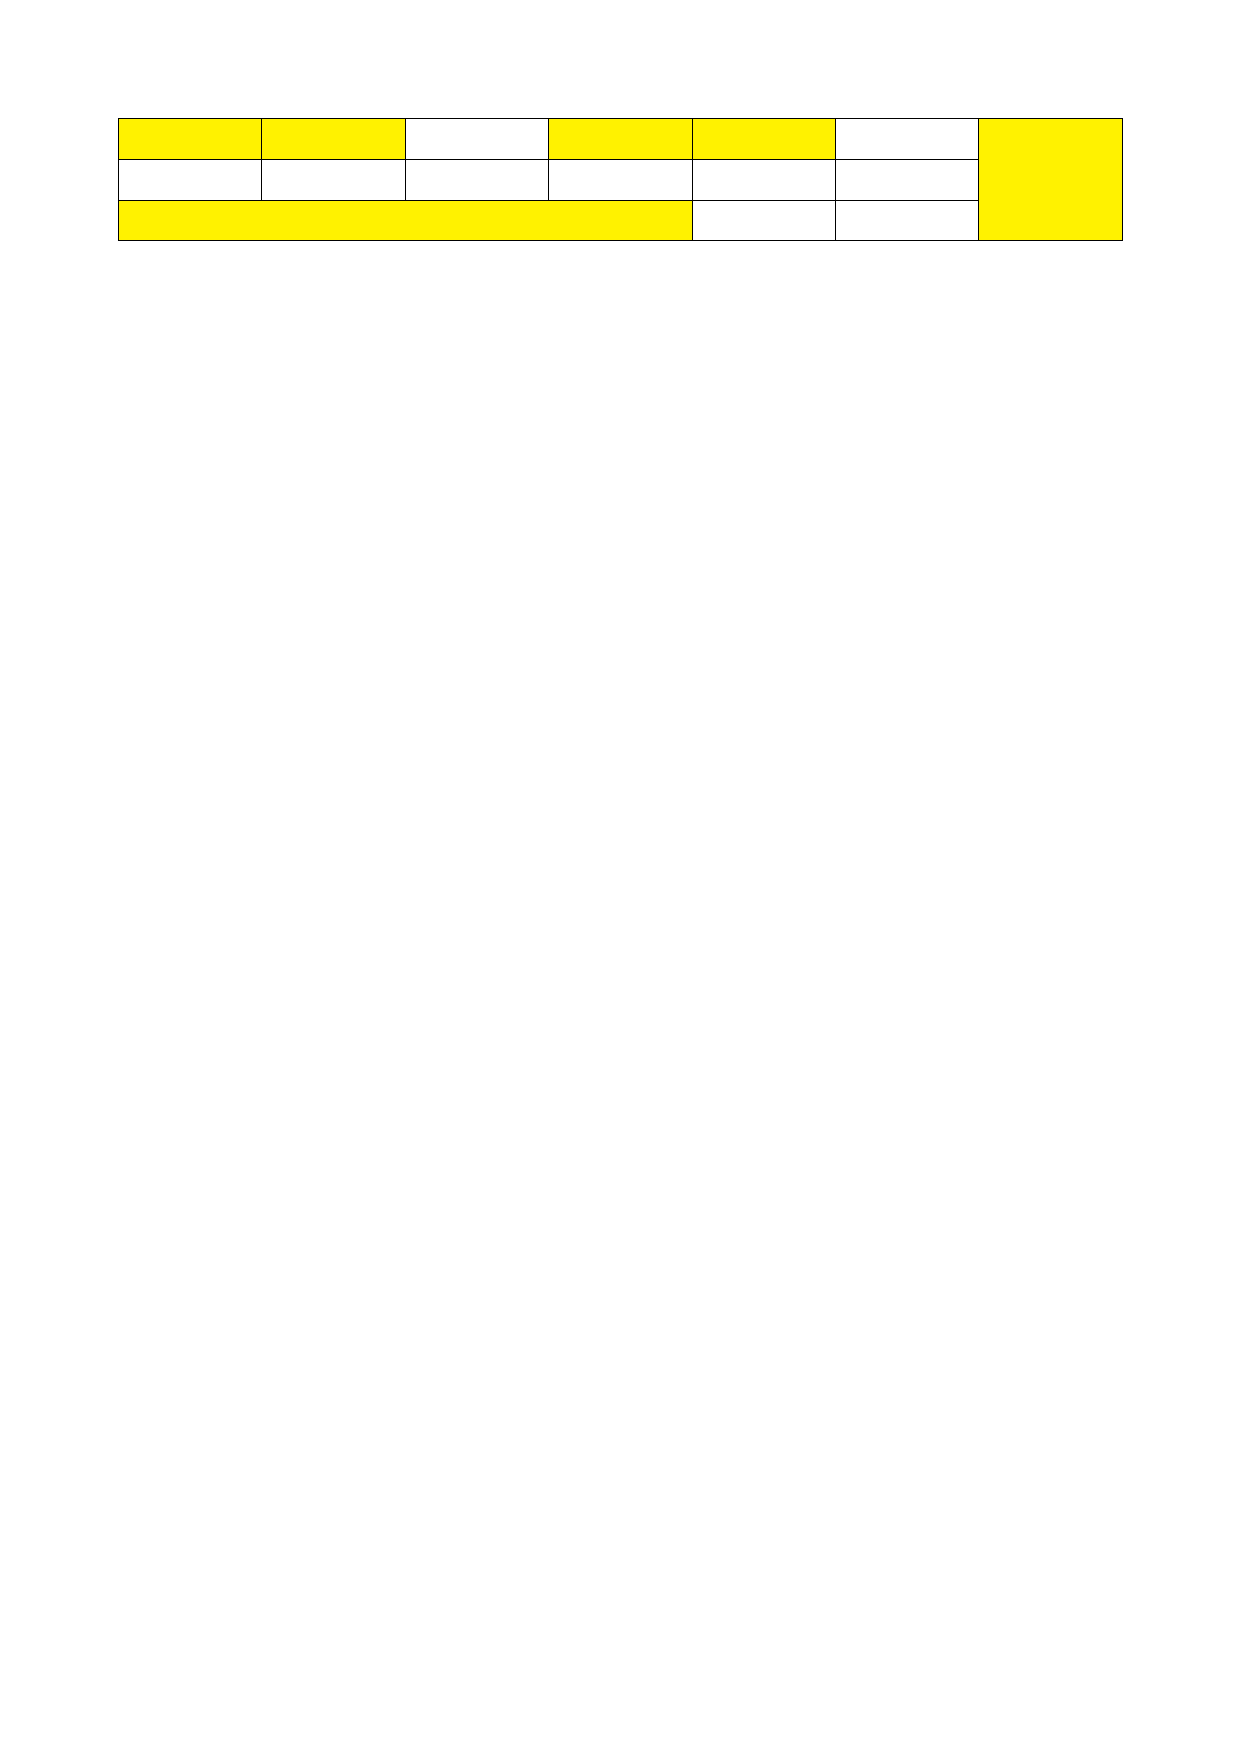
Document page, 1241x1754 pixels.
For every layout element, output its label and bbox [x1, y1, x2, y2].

table_cell [693, 201, 835, 240]
table_cell [979, 119, 1122, 240]
table_cell [836, 160, 978, 199]
table_cell [406, 160, 548, 199]
table_cell [262, 160, 405, 199]
table_cell [406, 119, 548, 159]
table_cell [693, 119, 835, 159]
table_cell [549, 160, 692, 199]
table_cell [836, 201, 978, 240]
table_cell [836, 119, 978, 159]
table_cell [119, 201, 692, 240]
table_cell [262, 119, 405, 159]
table_cell [693, 160, 835, 199]
table_cell [119, 160, 261, 199]
table_cell [119, 119, 261, 159]
table_cell [549, 119, 692, 159]
